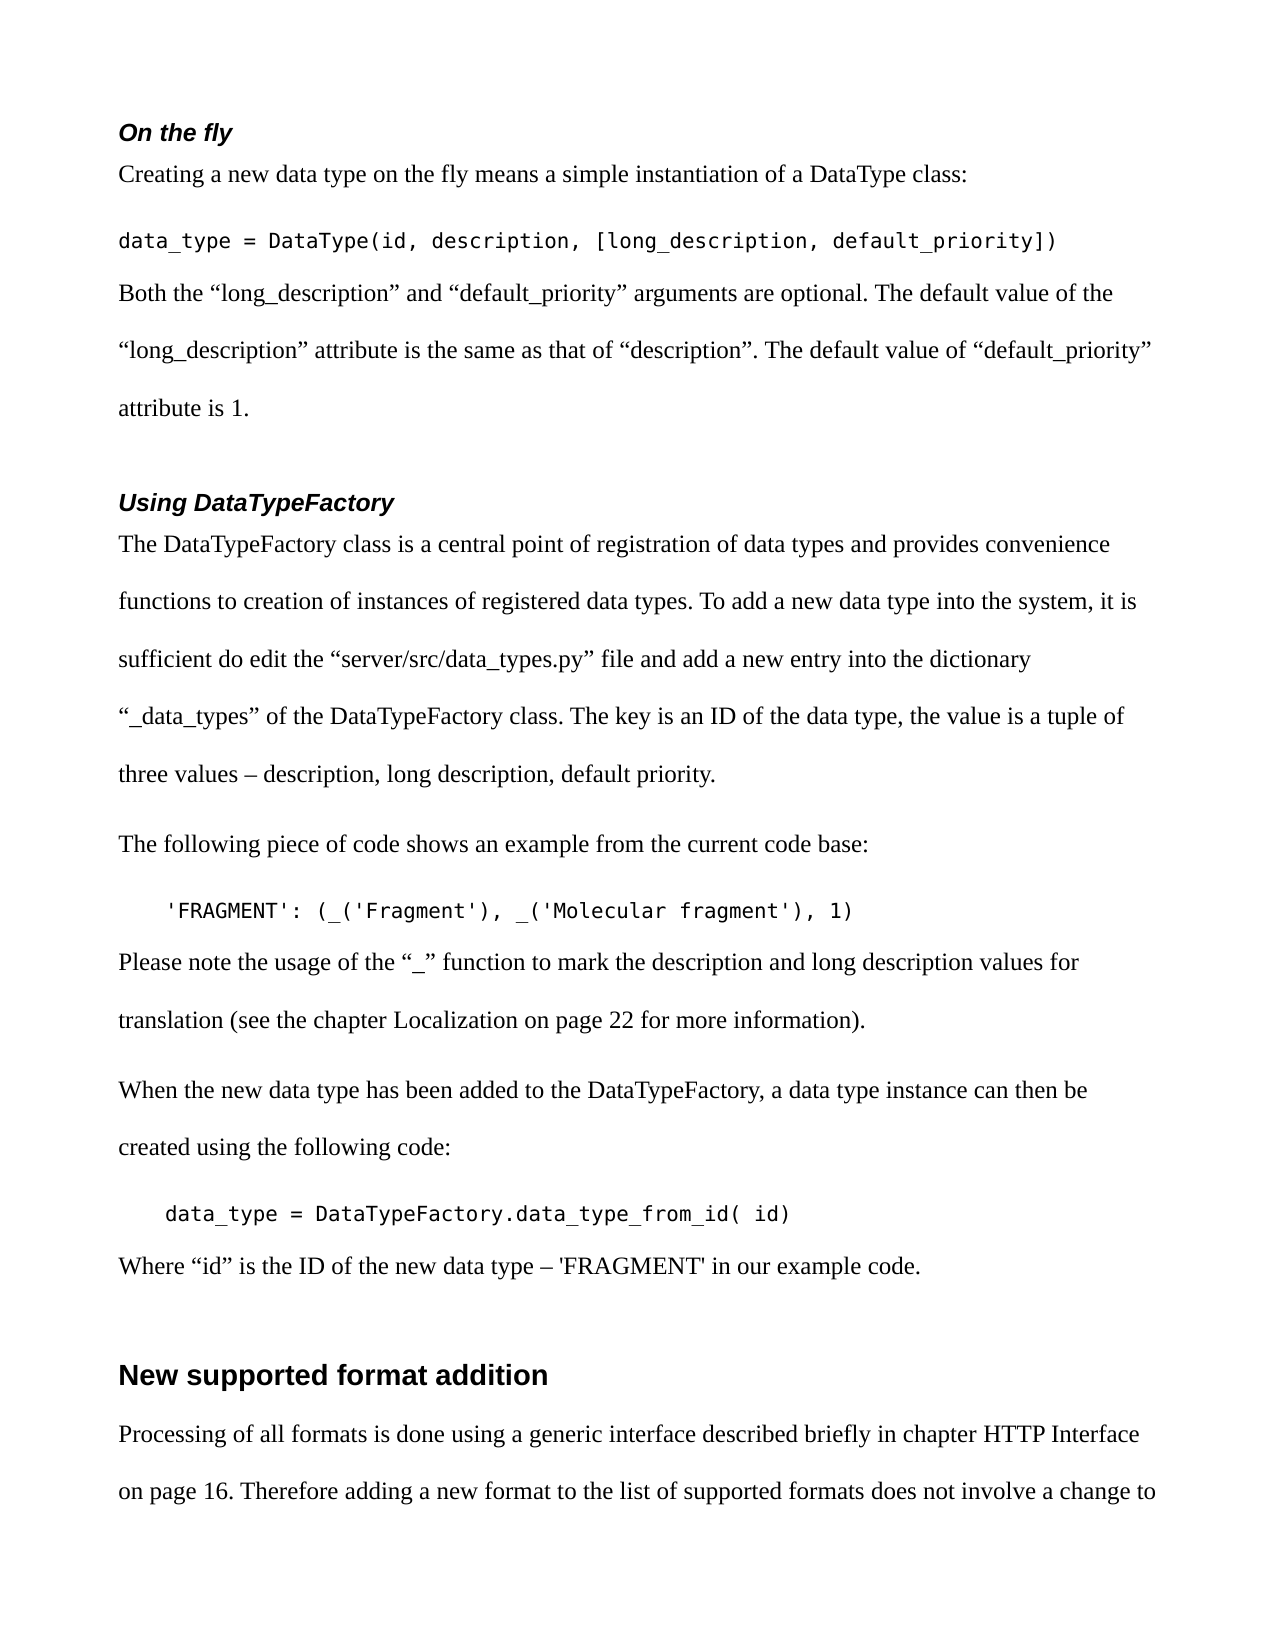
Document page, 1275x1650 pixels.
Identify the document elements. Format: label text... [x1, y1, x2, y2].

text When the new data type has been added to the DataTypeFactory, a data type instance can then be created using the following code: [118, 1075, 1157, 1161]
text Processing of all formats is done using a generic interface described briefly in chapter HTTP Interface on page 16. Therefore adding a new format to the list of supported formats does not involve a change to [118, 1419, 1157, 1505]
text Please note the usage of the “_” function to mark the description and long description values for translation (see the chapter Localization on page 22 for more information). [118, 947, 1157, 1033]
subtitle Using DataTypeFactory [118, 488, 1157, 516]
subtitle On the fly [118, 118, 1157, 147]
text data_type = DataTypeFactory.data_type_from_id( id) [118, 1202, 1157, 1227]
text 'FRAGMENT': (_('Fragment'), _('Molecular fragment'), 1) [118, 899, 1157, 923]
text Where “id” is the ID of the new data type – 'FRAGMENT' in our example code. [118, 1251, 1157, 1279]
text The following piece of code shows an example from the current code base: [118, 829, 1157, 857]
text Creating a new data type on the fly means a simple instantiation of a DataType class: [118, 159, 1157, 188]
text data_type = DataType(id, description, [long_description, default_priority]) [118, 229, 1157, 253]
text Both the “long_description” and “default_priority” arguments are optional. The default value of the “long_description” attribute is the same as that of “description”. The default value of “default_priority” attribute is 1. [118, 278, 1157, 421]
subtitle New supported format addition [118, 1358, 1157, 1392]
text The DataTypeFactory class is a central point of registration of data types and provides convenience functions to creation of instances of registered data types. To add a new data type into the system, it is sufficient do edit the “server/src/data_types.py” file and add a new entry into the dictionary “_data_types” of the DataTypeFactory class. The key is an ID of the data type, the value is a tuple of three values – description, long description, default priority. [118, 529, 1157, 787]
